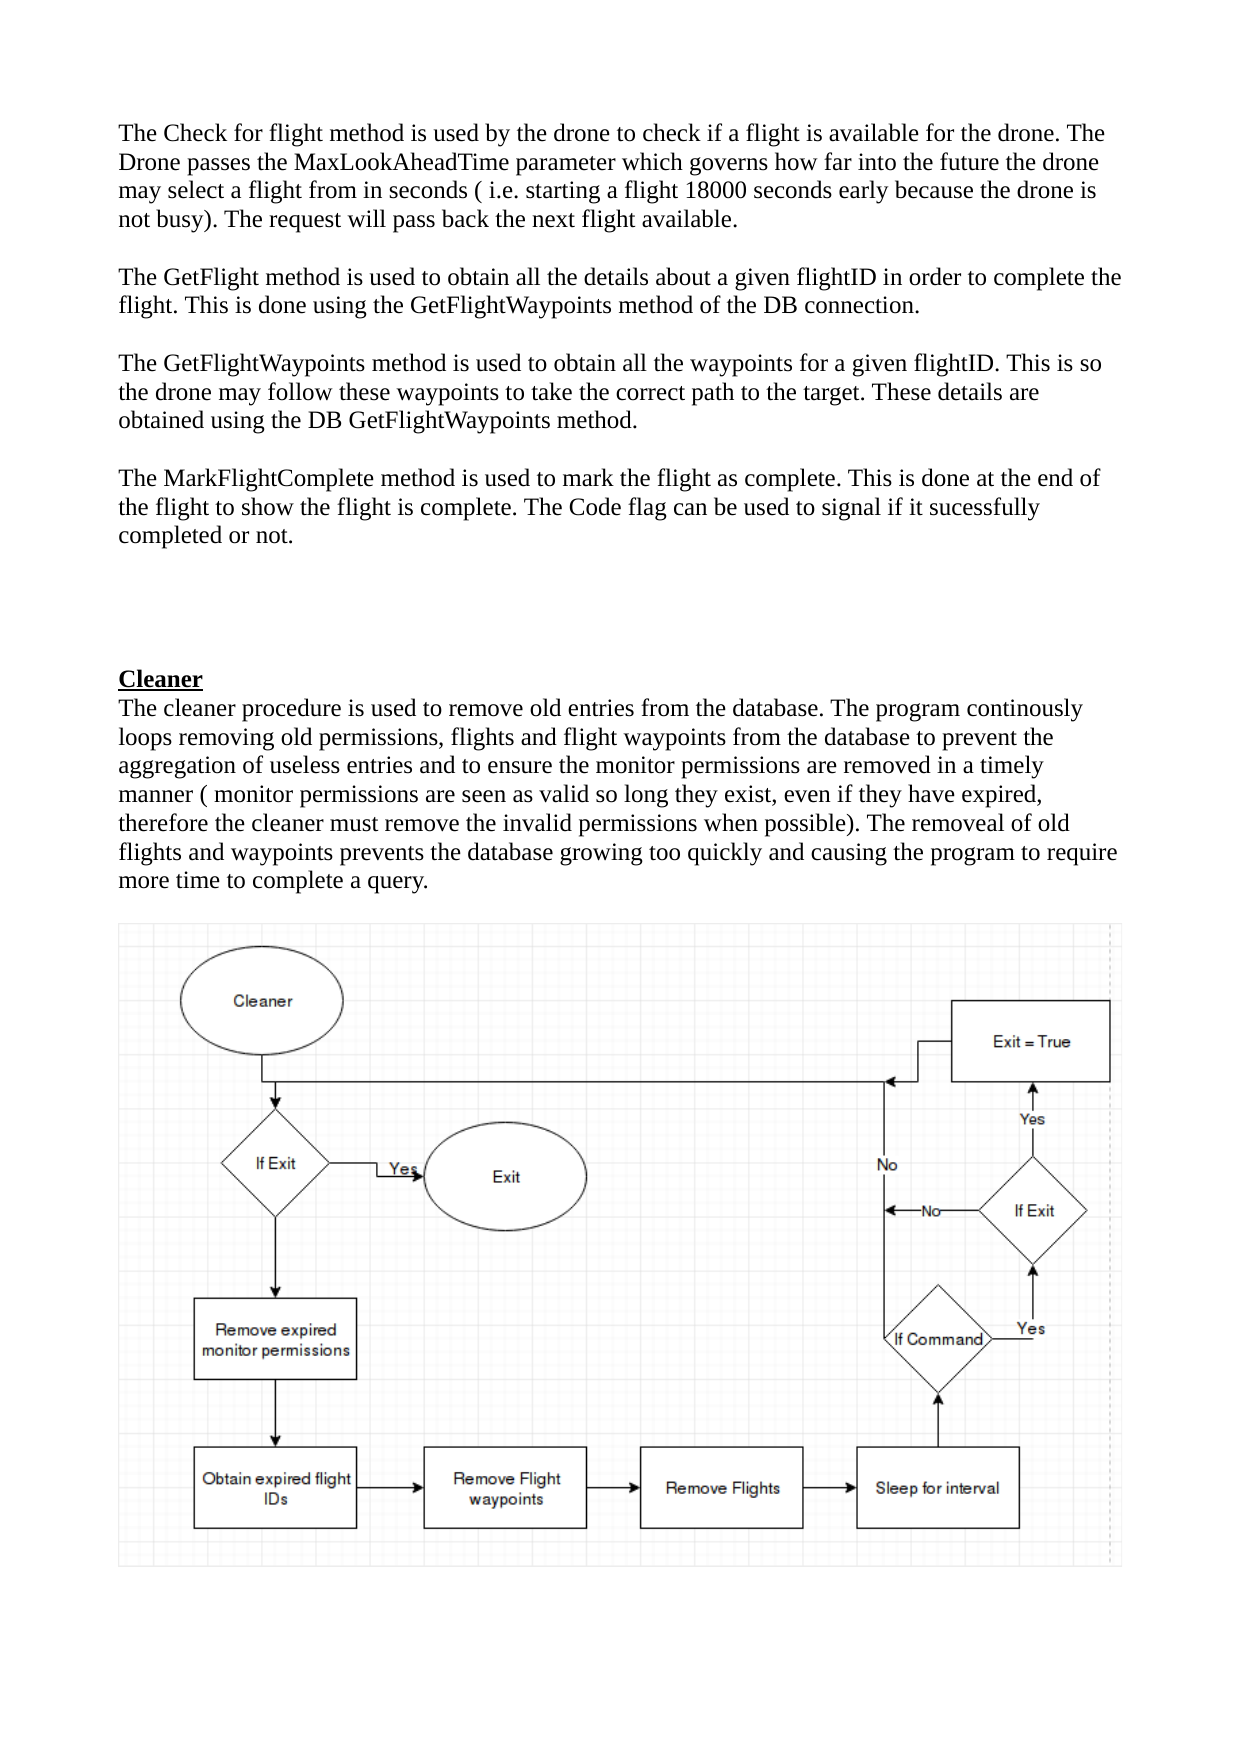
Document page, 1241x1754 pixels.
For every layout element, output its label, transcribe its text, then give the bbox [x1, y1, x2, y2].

text The Check for flight method is used by the drone to check if a flight is available for the drone. The Drone passes the MaxLookAheadTime parameter which governs how far into the future the drone may select a flight from in seconds ( i.e. starting a flight 18000 seconds early because the drone is not busy). The request will pass back the next flight available. [118, 118, 1122, 233]
text The MarkFlightComplete method is used to mark the flight as complete. This is done at the end of the flight to show the flight is complete. The Code flag can be used to signal if it sucessfully completed or not. [118, 463, 1122, 549]
text The GetFlight method is used to obtain all the details about a given flightID in order to complete the flight. This is done using the GetFlightWaypoints method of the DB connection. [118, 262, 1122, 319]
text The cleaner procedure is used to remove old entries from the database. The program continously loops removing old permissions, flights and flight waypoints from the database to prevent the aggregation of useless entries and to ensure the monitor permissions are removed in a timely manner ( monitor permissions are seen as valid so long they exist, even if they have expired, therefore the cleaner must remove the invalid permissions when possible). The removeal of old flights and waypoints prevents the database growing too quickly and causing the program to require more time to complete a query. [118, 693, 1122, 894]
text The GetFlightWaypoints method is used to obtain all the waypoints for a given flightID. This is so the drone may follow these waypoints to take the correct path to the target. These details are obtained using the DB GetFlightWaypoints method. [118, 348, 1122, 434]
picture [118, 923, 1123, 1567]
text Cleaner [118, 664, 1122, 693]
